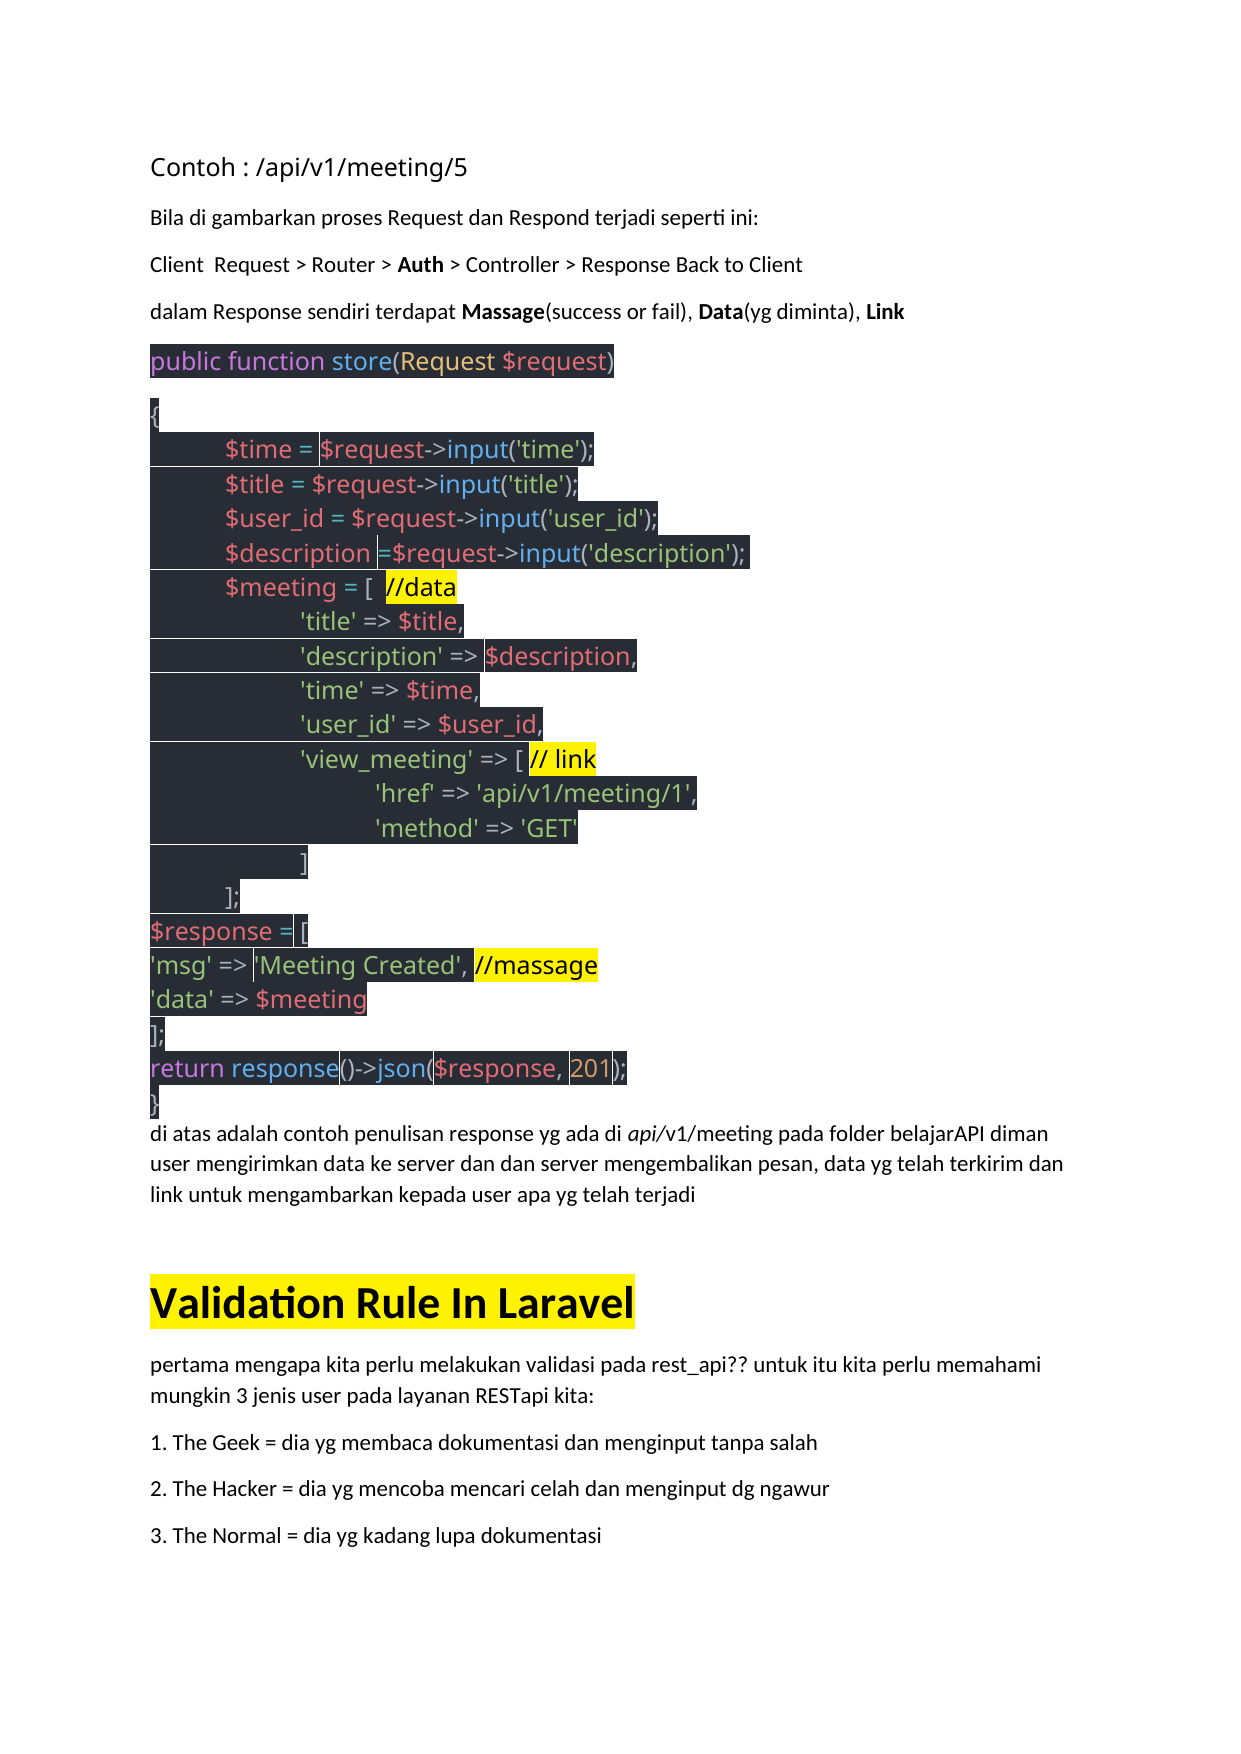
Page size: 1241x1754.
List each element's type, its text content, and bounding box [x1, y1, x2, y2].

text $title = $request->input('title'); [150, 466, 1090, 501]
text ]; [150, 879, 1090, 913]
text public function store(Request $request) [150, 344, 1090, 378]
text ] [150, 844, 1090, 879]
text 2. The Hacker = dia yg mencoba mencari celah dan menginput dg ngawur [150, 1474, 1090, 1502]
text $time = $request->input('time'); [150, 432, 1090, 466]
text Validation Rule In Laravel [150, 1273, 1090, 1329]
text 'view_meeting' => [ // link [150, 741, 1090, 776]
text 'time' => $time, [150, 672, 1090, 707]
text 'msg' => 'Meeting Created', //massage [150, 947, 1090, 982]
text Client Request > Router > Auth > Controller > Response Back to Client [150, 250, 1090, 278]
text 'description' => $description, [150, 638, 1090, 672]
text $meeting = [ //data [150, 569, 1090, 604]
text { [150, 397, 1090, 432]
text ]; [150, 1016, 1090, 1051]
text 3. The Normal = dia yg kadang lupa dokumentasi [150, 1521, 1090, 1549]
text 'href' => 'api/v1/meeting/1', [150, 776, 1090, 810]
text Bila di gambarkan proses Request dan Respond terjadi seperti ini: [150, 203, 1090, 231]
text return response()->json($response, 201); [150, 1051, 1090, 1085]
text 'user_id' => $user_id, [150, 707, 1090, 741]
text $description =$request->input('description'); [150, 535, 1090, 569]
text } [150, 1085, 1090, 1119]
text 1. The Geek = dia yg membaca dokumentasi dan menginput tanpa salah [150, 1428, 1090, 1456]
text 'title' => $title, [150, 604, 1090, 638]
text Contoh : /api/v1/meeting/5 [150, 150, 1090, 184]
text $user_id = $request->input('user_id'); [150, 501, 1090, 535]
text di atas adalah contoh penulisan response yg ada di api/v1/meeting pada folder belajarAPI diman user mengirimkan data ke server dan dan server mengembalikan pesan, data yg telah terkirim dan link untuk mengambarkan kepada user apa yg telah terjadi [150, 1119, 1090, 1208]
text pertama mengapa kita perlu melakukan validasi pada rest_api?? untuk itu kita perlu memahami mungkin 3 jenis user pada layanan RESTapi kita: [150, 1351, 1090, 1409]
text dalam Response sendiri terdapat Massage(success or fail), Data(yg diminta), Link [150, 297, 1090, 325]
text 'data' => $meeting [150, 982, 1090, 1016]
text 'method' => 'GET' [150, 810, 1090, 844]
text $response = [ [150, 913, 1090, 947]
